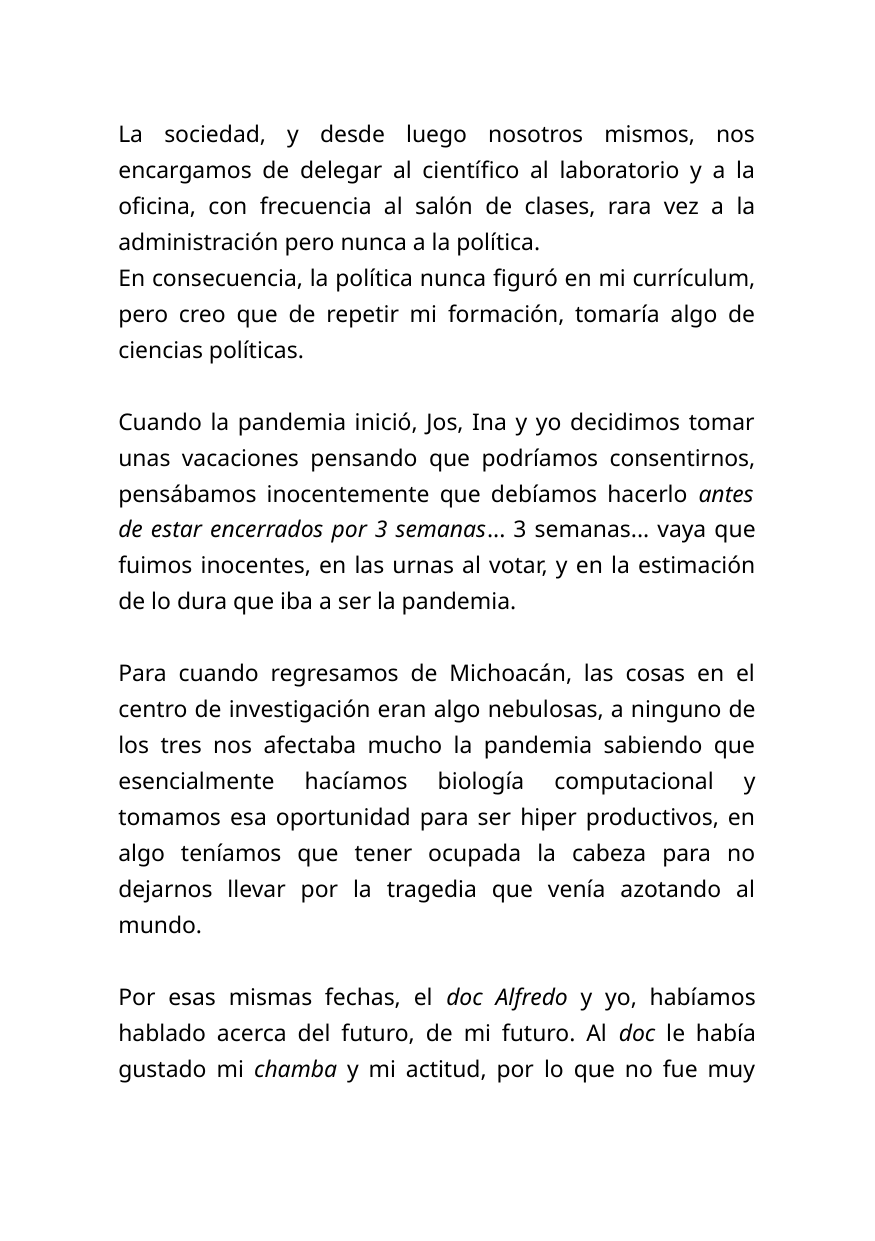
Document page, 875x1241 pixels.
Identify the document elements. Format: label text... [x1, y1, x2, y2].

text Por esas mismas fechas, el doc Alfredo y yo, habíamos hablado acerca del futuro, de mi futuro. Al doc le había gustado mi chamba y mi actitud, por lo que no fue muy [118, 981, 756, 1084]
text Para cuando regresamos de Michoacán, las cosas en el centro de investigación eran algo nebulosas, a ninguno de los tres nos afectaba mucho la pandemia sabiendo que esencialmente hacíamos biología computacional y tomamos esa oportunidad para ser hiper productivos, en algo teníamos que tener ocupada la cabeza para no dejarnos llevar por la tragedia que venía azotando al mundo. [118, 657, 756, 940]
text Cuando la pandemia inició, Jos, Ina y yo decidimos tomar unas vacaciones pensando que podríamos consentirnos, pensábamos inocentemente que debíamos hacerlo antes de estar encerrados por 3 semanas... 3 semanas... vaya que fuimos inocentes, en las urnas al votar, y en la estimación de lo dura que iba a ser la pandemia. [118, 406, 756, 617]
text La sociedad, y desde luego nosotros mismos, nos encargamos de delegar al científico al laboratorio y a la oficina, con frecuencia al salón de clases, rara vez a la administración pero nunca a la política. [118, 118, 756, 257]
text En consecuencia, la política nunca figuró en mi currículum, pero creo que de repetir mi formación, tomaría algo de ciencias políticas. [118, 262, 756, 365]
